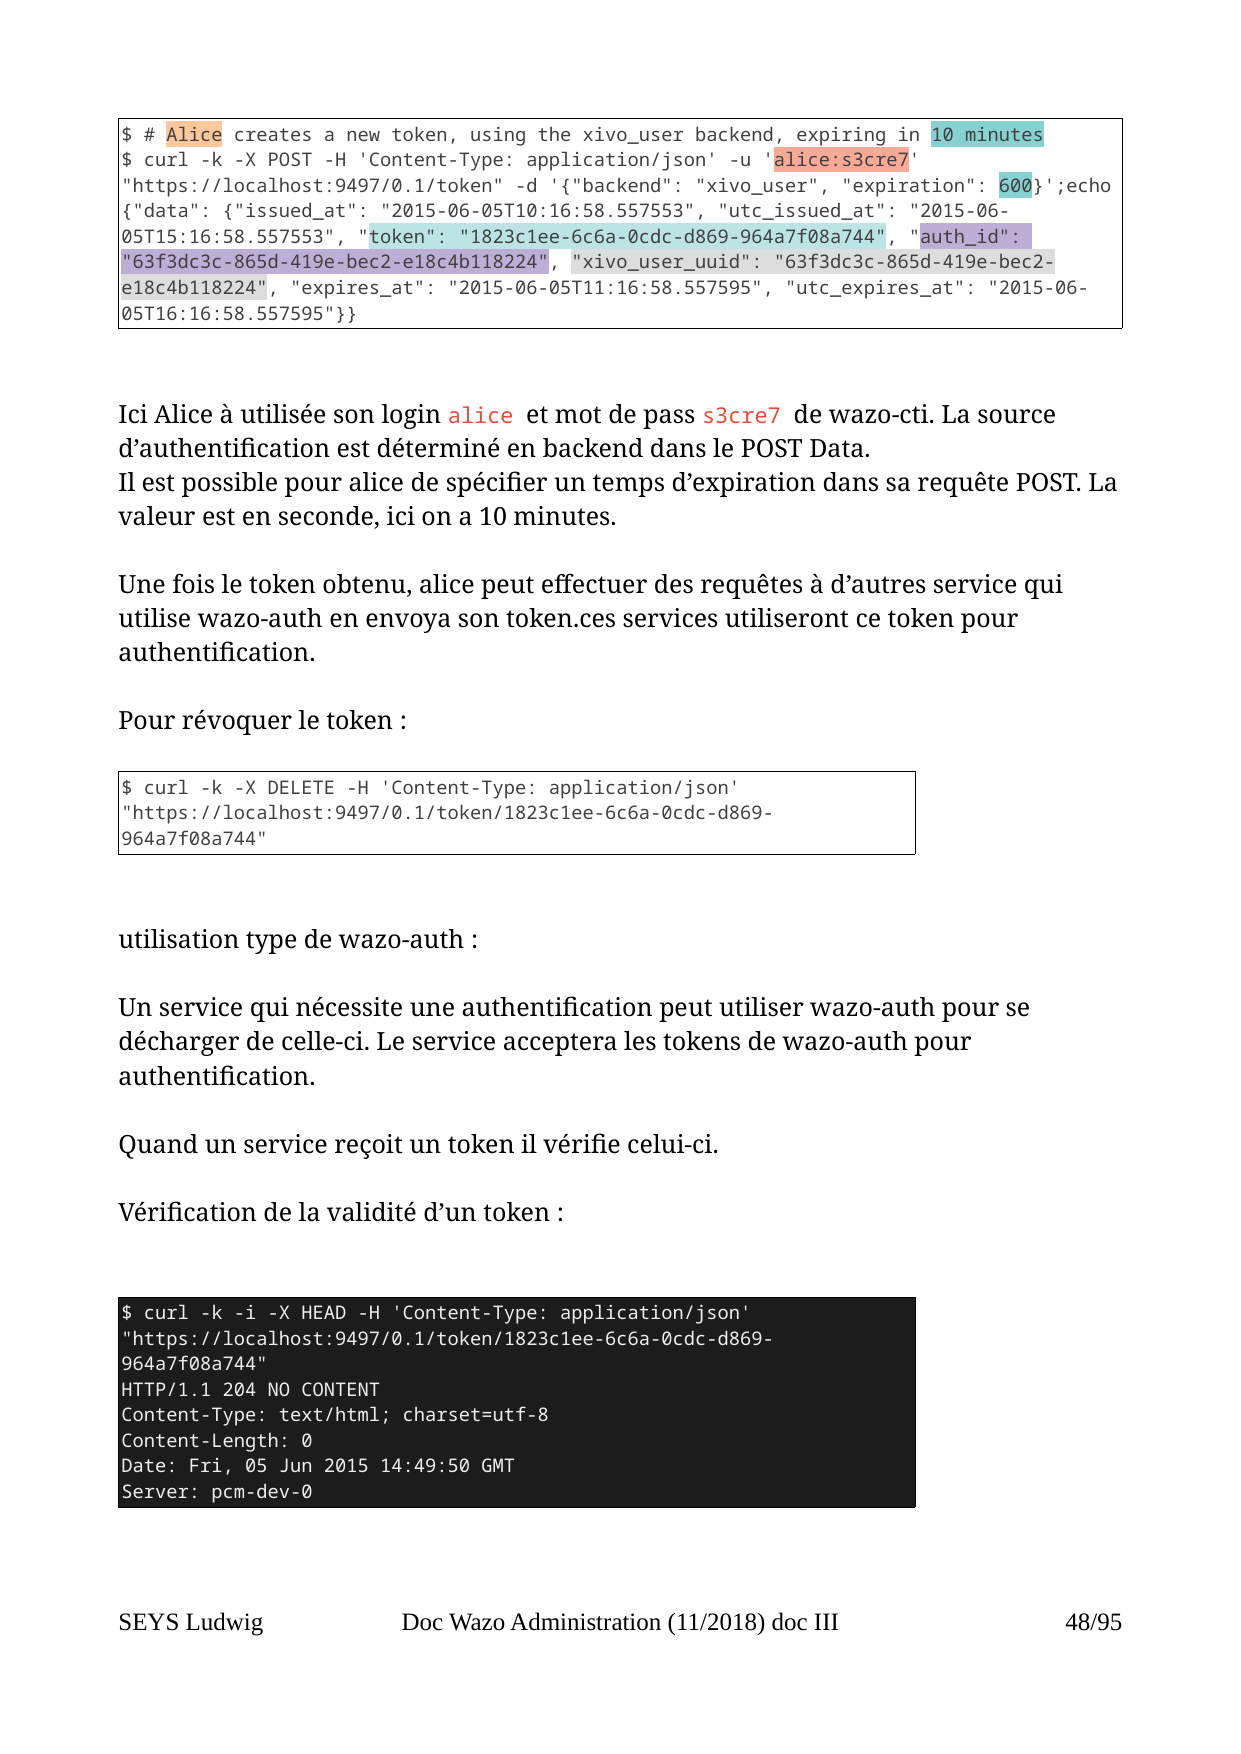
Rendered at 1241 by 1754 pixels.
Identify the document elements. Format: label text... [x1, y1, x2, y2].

text Server: pcm-dev-0 [119, 1475, 915, 1507]
text utilisation type de wazo-auth : [118, 922, 1122, 956]
text HTTP/1.1 204 NO CONTENT [119, 1373, 915, 1399]
text Content-Type: text/html; charset=utf-8 [119, 1399, 915, 1424]
text Pour révoquer le token : [118, 703, 1122, 737]
text $ curl -k -X DELETE -H 'Content-Type: application/json' "https://localhost:9497/0.1/token/1823c1ee-6c6a-0cdc-d869-964a7f08a744" [119, 772, 915, 854]
text Quand un service reçoit un token il vérifie celui-ci. [118, 1126, 1122, 1160]
text Un service qui nécessite une authentification peut utiliser wazo-auth pour se décharger de celle-ci. Le service acceptera les tokens de wazo-auth pour authentification. [118, 990, 1122, 1092]
text $ curl -k -i -X HEAD -H 'Content-Type: application/json' "https://localhost:9497/0.1/token/1823c1ee-6c6a-0cdc-d869-964a7f08a744" [119, 1298, 915, 1373]
text Vérification de la validité d’un token : [118, 1194, 1122, 1228]
text Content-Length: 0 [119, 1424, 915, 1450]
text $ # Alice creates a new token, using the xivo_user backend, expiring in 10 minutes [119, 119, 1122, 144]
text Il est possible pour alice de spécifier un temps d’expiration dans sa requête POST. La valeur est en seconde, ici on a 10 minutes. [118, 464, 1122, 533]
text $ curl -k -X POST -H 'Content-Type: application/json' -u 'alice:s3cre7' "https://localhost:9497/0.1/token" -d '{"backend": "xivo_user", "expiration": 600}';echo [119, 144, 1122, 195]
text Ici Alice à utilisée son login alice et mot de pass s3cre7 de wazo-cti. La source d’authentification est déterminé en backend dans le POST Data. [118, 396, 1122, 464]
text {"data": {"issued_at": "2015-06-05T10:16:58.557553", "utc_issued_at": "2015-06-05T15:16:58.557553", "token": "1823c1ee-6c6a-0cdc-d869-964a7f08a744", "auth_id": "63f3dc3c-865d-419e-bec2-e18c4b118224", "xivo_user_uuid": "63f3dc3c-865d-419e-bec2-e18c4b118224", "expires_at": "2015-06-05T11:16:58.557595", "utc_expires_at": "2015-06-05T16:16:58.557595"}} [119, 195, 1122, 328]
text Une fois le token obtenu, alice peut effectuer des requêtes à d’autres service qui utilise wazo-auth en envoya son token.ces services utiliseront ce token pour authentification. [118, 567, 1122, 669]
text Date: Fri, 05 Jun 2015 14:49:50 GMT [119, 1450, 915, 1475]
